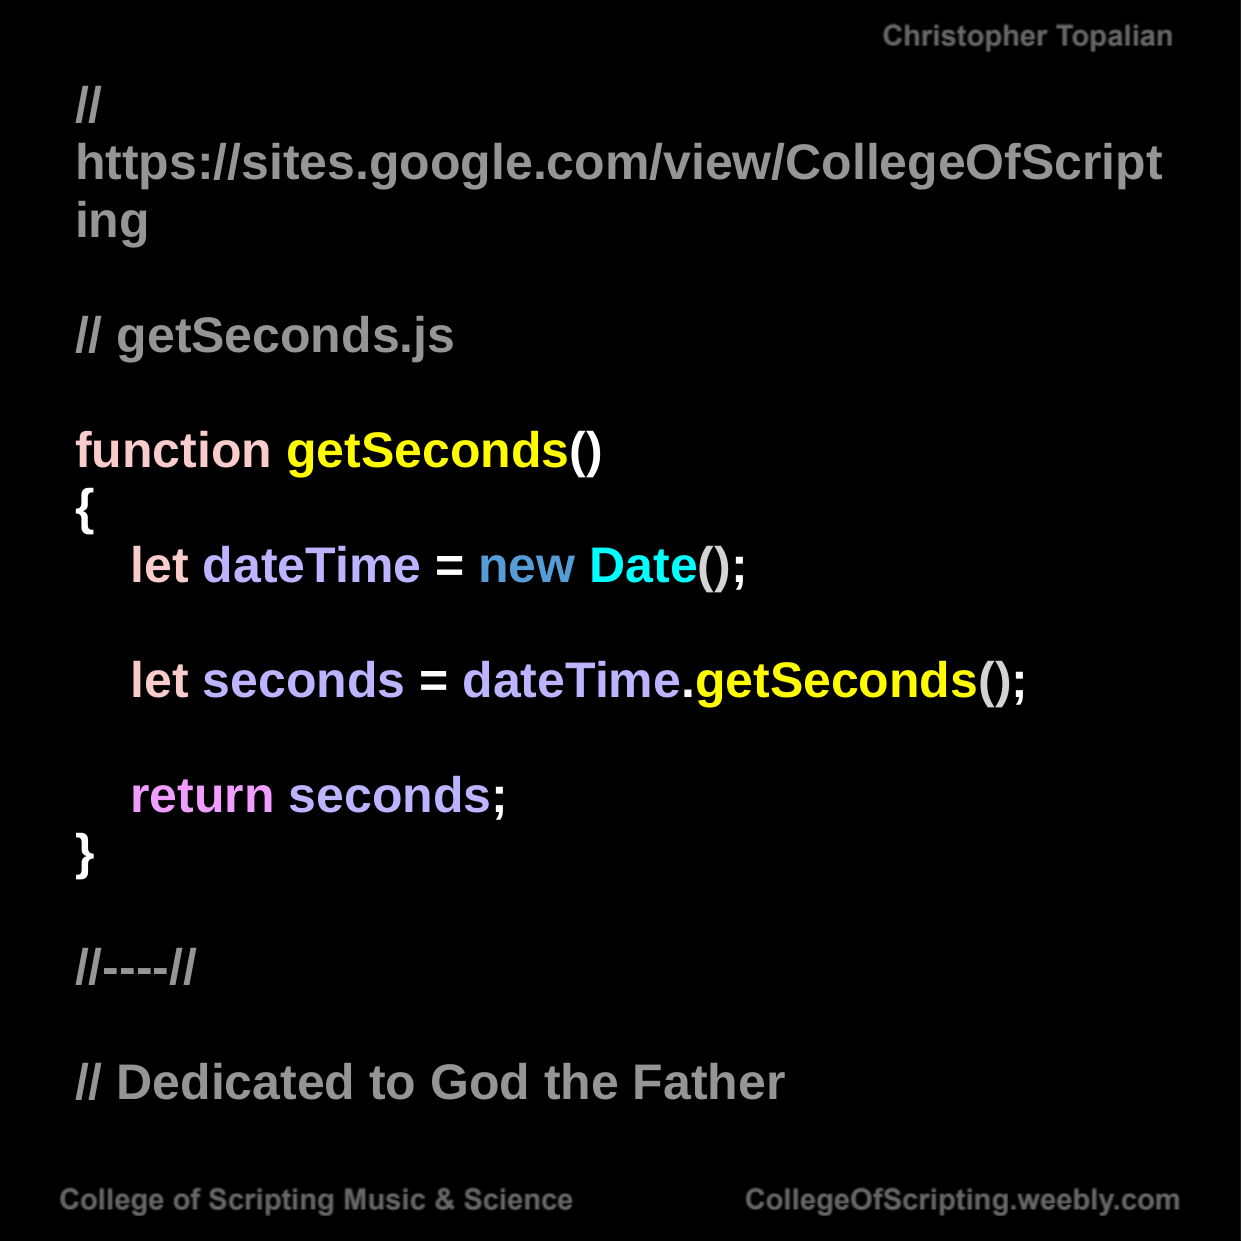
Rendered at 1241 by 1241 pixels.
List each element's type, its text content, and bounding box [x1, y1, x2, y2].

text function getSeconds() [75, 420, 1166, 477]
text return seconds; [75, 765, 1166, 822]
text // Dedicated to God the Father [75, 1052, 1166, 1110]
text // https://sites.google.com/view/CollegeOfScripting [75, 75, 1166, 247]
text // getSeconds.js [75, 305, 1166, 362]
text let dateTime = new Date(); [75, 535, 1166, 592]
text //----// [75, 937, 1166, 995]
text let seconds = dateTime.getSeconds(); [75, 650, 1166, 707]
text { [75, 477, 1166, 535]
text } [75, 822, 1166, 880]
